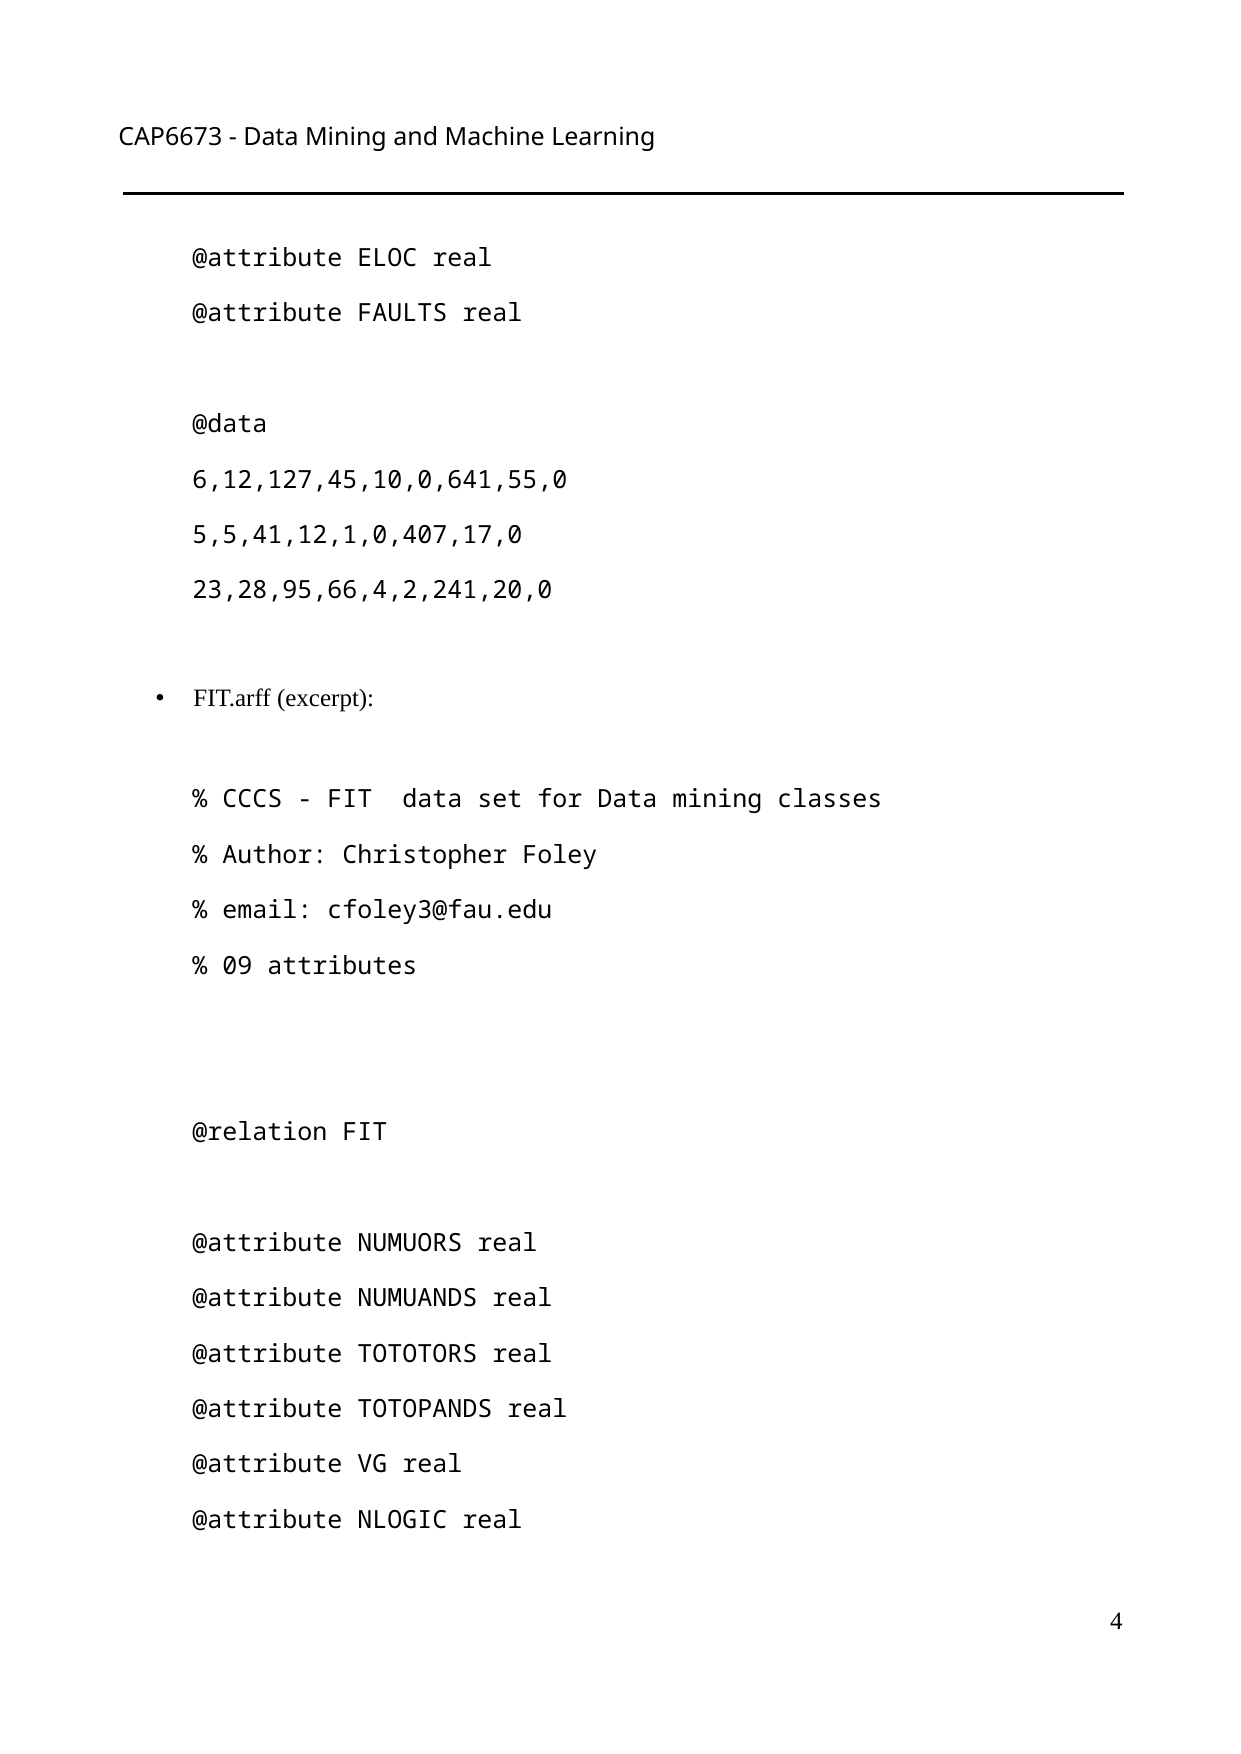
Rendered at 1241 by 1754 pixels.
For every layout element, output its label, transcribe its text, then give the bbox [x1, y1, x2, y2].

text @attribute TOTOTORS real [192, 1335, 1122, 1369]
text 5,5,41,12,1,0,407,17,0 [192, 517, 1122, 551]
text 23,28,95,66,4,2,241,20,0 [192, 572, 1122, 606]
list FIT.arff (excerpt): [156, 683, 1122, 712]
text % email: cfoley3@fau.edu [192, 892, 1122, 926]
text 6,12,127,45,10,0,641,55,0 [192, 461, 1122, 495]
text @attribute VG real [192, 1446, 1122, 1480]
text @attribute ELOC real [192, 240, 1122, 274]
text % CCCS - FIT data set for Data mining classes [192, 781, 1122, 815]
text @attribute NUMUORS real [192, 1224, 1122, 1258]
text % Author: Christopher Foley [192, 837, 1122, 871]
text @relation FIT [192, 1114, 1122, 1148]
text @attribute FAULTS real [192, 295, 1122, 329]
text @attribute TOTOPANDS real [192, 1391, 1122, 1425]
text @attribute NLOGIC real [192, 1502, 1122, 1536]
text % 09 attributes [192, 947, 1122, 981]
text @attribute NUMUANDS real [192, 1280, 1122, 1314]
text @data [192, 406, 1122, 440]
